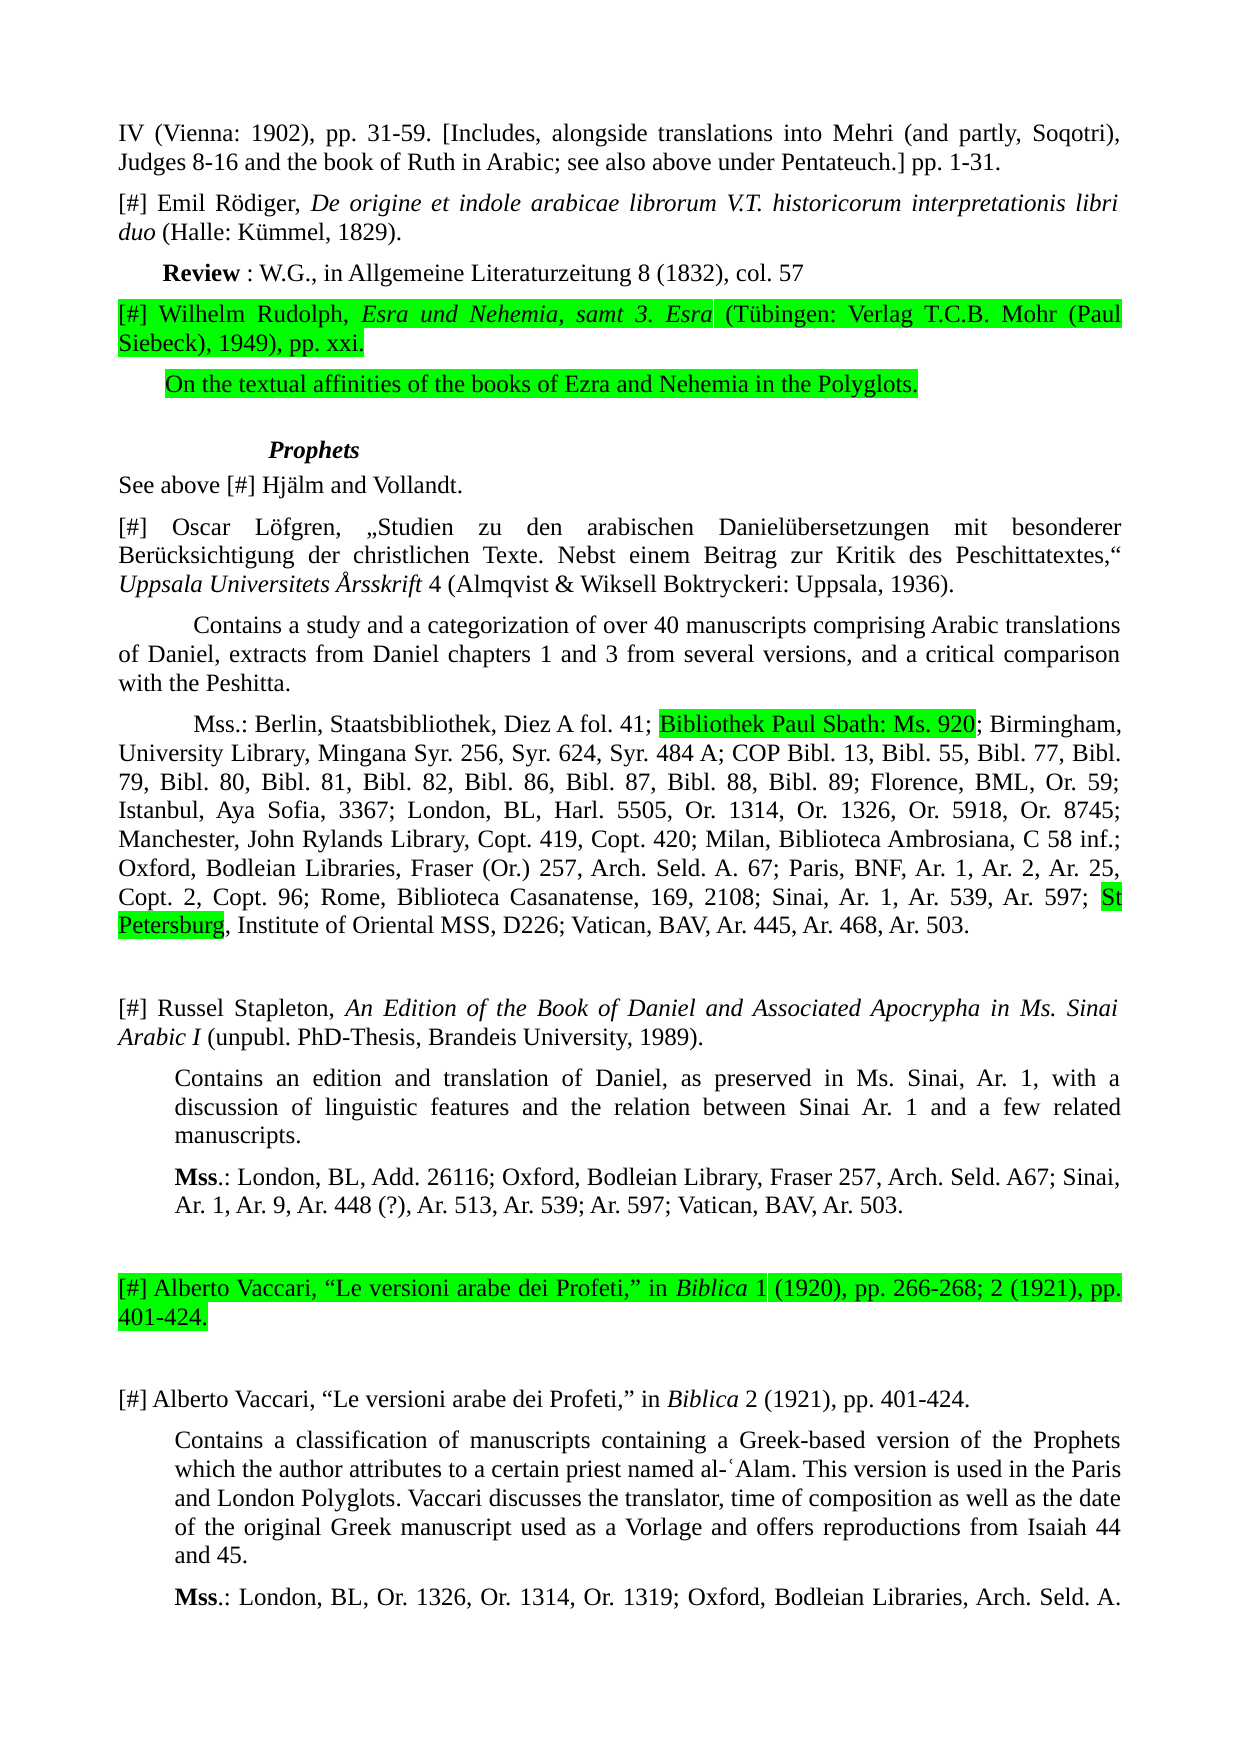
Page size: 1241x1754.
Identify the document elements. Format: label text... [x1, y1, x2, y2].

text Review : W.G., in Allgemeine Literaturzeitung 8 (1832), col. 57 [162, 258, 1122, 287]
text [#] Alberto Vaccari, “Le versioni arabe dei Profeti,” in Biblica 1 (1920), pp. 266-268; 2 (1921), pp. 401-424. [118, 1273, 1122, 1331]
text On the textual affinities of the books of Ezra and Nehemia in the Polyglots. [165, 369, 1122, 398]
text [#] Alberto Vaccari, “Le versioni arabe dei Profeti,” in Biblica 2 (1921), pp. 401-424. [118, 1384, 1122, 1413]
text Mss.: London, BL, Add. 26116; Oxford, Bodleian Library, Fraser 257, Arch. Seld. A67; Sinai, Ar. 1, Ar. 9, Ar. 448 (?), Ar. 513, Ar. 539; Ar. 597; Vatican, BAV, Ar. 503. [174, 1162, 1122, 1219]
text Contains a classification of manuscripts containing a Greek-based version of the Prophets which the author attributes to a certain priest named al-ʿAlam. This version is used in the Paris and London Polyglots. Vaccari discusses the translator, time of composition as well as the date of the original Greek manuscript used as a Vorlage and offers reproductions from Isaiah 44 and 45. [174, 1426, 1122, 1569]
text See above [#] Hjälm and Vollandt. [118, 471, 1122, 499]
text [#] Oscar Löfgren, „Studien zu den arabischen Danielübersetzungen mit besonderer Berücksichtigung der christlichen Texte. Nebst einem Beitrag zur Kritik des Peschittatextes,“ Uppsala Universitets Årsskrift 4 (Almqvist & Wiksell Boktryckeri: Uppsala, 1936). [118, 512, 1122, 598]
text [#] Russel Stapleton, An Edition of the Book of Daniel and Associated Apocrypha in Ms. Sinai Arabic I (unpubl. PhD-Thesis, Brandeis University, 1989). [118, 993, 1122, 1051]
text Contains an edition and translation of Daniel, as preserved in Ms. Sinai, Ar. 1, with a discussion of linguistic features and the relation between Sinai Ar. 1 and a few related manuscripts. [174, 1063, 1122, 1149]
text IV (Vienna: 1902), pp. 31-59. [Includes, alongside translations into Mehri (and partly, Soqotri), Judges 8-16 and the book of Ruth in Arabic; see also above under Pentateuch.] pp. 1-31. [118, 118, 1122, 176]
text [#] Emil Rödiger, De origine et indole arabicae librorum V.T. historicorum interpretationis libri duo (Halle: Kümmel, 1829). [118, 188, 1122, 246]
subtitle Prophets [268, 436, 1122, 464]
text [#] Wilhelm Rudolph, Esra und Nehemia, samt 3. Esra (Tübingen: Verlag T.C.B. Mohr (Paul Siebeck), 1949), pp. xxi. [118, 299, 1122, 357]
text Contains a study and a categorization of over 40 manuscripts comprising Arabic translations of Daniel, extracts from Daniel chapters 1 and 3 from several versions, and a critical comparison with the Peshitta. [118, 611, 1122, 697]
text Mss.: Berlin, Staatsbibliothek, Diez A fol. 41; Bibliothek Paul Sbath: Ms. 920; Birmingham, University Library, Mingana Syr. 256, Syr. 624, Syr. 484 A; COP Bibl. 13, Bibl. 55, Bibl. 77, Bibl. 79, Bibl. 80, Bibl. 81, Bibl. 82, Bibl. 86, Bibl. 87, Bibl. 88, Bibl. 89; Florence, BML, Or. 59; Istanbul, Aya Sofia, 3367; London, BL, Harl. 5505, Or. 1314, Or. 1326, Or. 5918, Or. 8745; Manchester, John Rylands Library, Copt. 419, Copt. 420; Milan, Biblioteca Ambrosiana, C 58 inf.; Oxford, Bodleian Libraries, Fraser (Or.) 257, Arch. Seld. A. 67; Paris, BNF, Ar. 1, Ar. 2, Ar. 25, Copt. 2, Copt. 96; Rome, Biblioteca Casanatense, 169, 2108; Sinai, Ar. 1, Ar. 539, Ar. 597; St Petersburg, Institute of Oriental MSS, D226; Vatican, BAV, Ar. 445, Ar. 468, Ar. 503. [118, 709, 1122, 939]
text Mss.: London, BL, Or. 1326, Or. 1314, Or. 1319; Oxford, Bodleian Libraries, Arch. Seld. A. [174, 1582, 1122, 1611]
